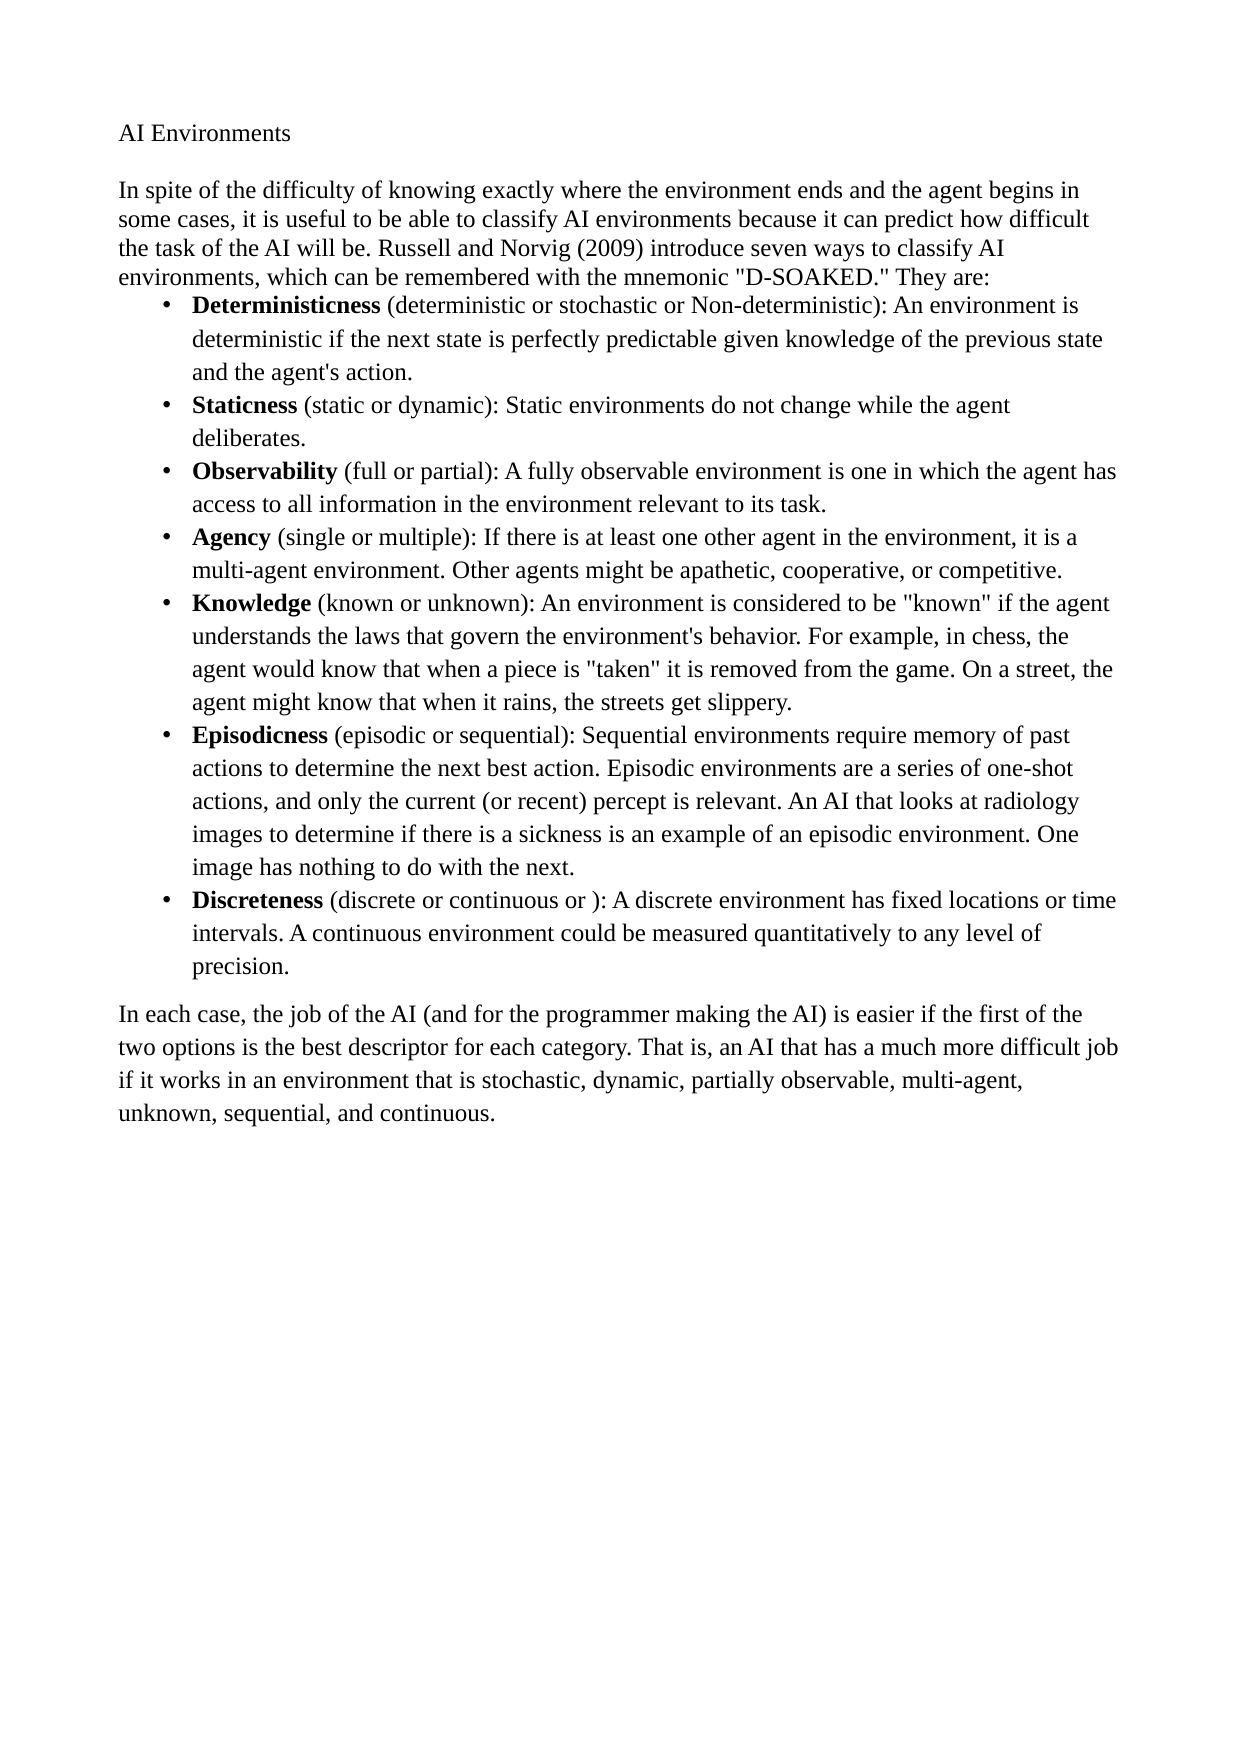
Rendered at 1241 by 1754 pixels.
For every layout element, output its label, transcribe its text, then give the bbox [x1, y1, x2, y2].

list Deterministicness (deterministic or stochastic or Non-deterministic): An environment is deterministic if the next state is perfectly predictable given knowledge of the previous state and the agent's action. [162, 291, 1122, 385]
text AI Environments In spite of the difficulty of knowing exactly where the environment ends and the agent begins in some cases, it is useful to be able to classify AI environments because it can predict how difficult the task of the AI will be. Russell and Norvig (2009) introduce seven ways to classify AI environments, which can be remembered with the mnemonic "D-SOAKED." They are: [118, 118, 1122, 291]
list Agency (single or multiple): If there is at least one other agent in the environment, it is a multi-agent environment. Other agents might be apathetic, cooperative, or competitive. [162, 522, 1122, 583]
list Discreteness (discrete or continuous or ): A discrete environment has fixed locations or time intervals. A continuous environment could be measured quantitatively to any level of precision. [162, 885, 1122, 980]
list Episodicness (episodic or sequential): Sequential environments require memory of past actions to determine the next best action. Episodic environments are a series of one-shot actions, and only the current (or recent) percept is relevant. An AI that looks at radiology images to determine if there is a sickness is an example of an episodic environment. One image has nothing to do with the next. [162, 720, 1122, 881]
list Observability (full or partial): A fully observable environment is one in which the agent has access to all information in the environment relevant to its task. [162, 456, 1122, 517]
list Knowledge (known or unknown): An environment is considered to be "known" if the agent understands the laws that govern the environment's behavior. For example, in chess, the agent would know that when a piece is "taken" it is removed from the game. On a street, the agent might know that when it rains, the streets get slippery. [162, 588, 1122, 716]
text In each case, the job of the AI (and for the programmer making the AI) is easier if the first of the two options is the best descriptor for each category. That is, an AI that has a much more difficult job if it works in an environment that is stochastic, dynamic, partially observable, multi-agent, unknown, sequential, and continuous. [118, 999, 1122, 1126]
list Staticness (static or dynamic): Static environments do not change while the agent deliberates. [162, 390, 1122, 451]
